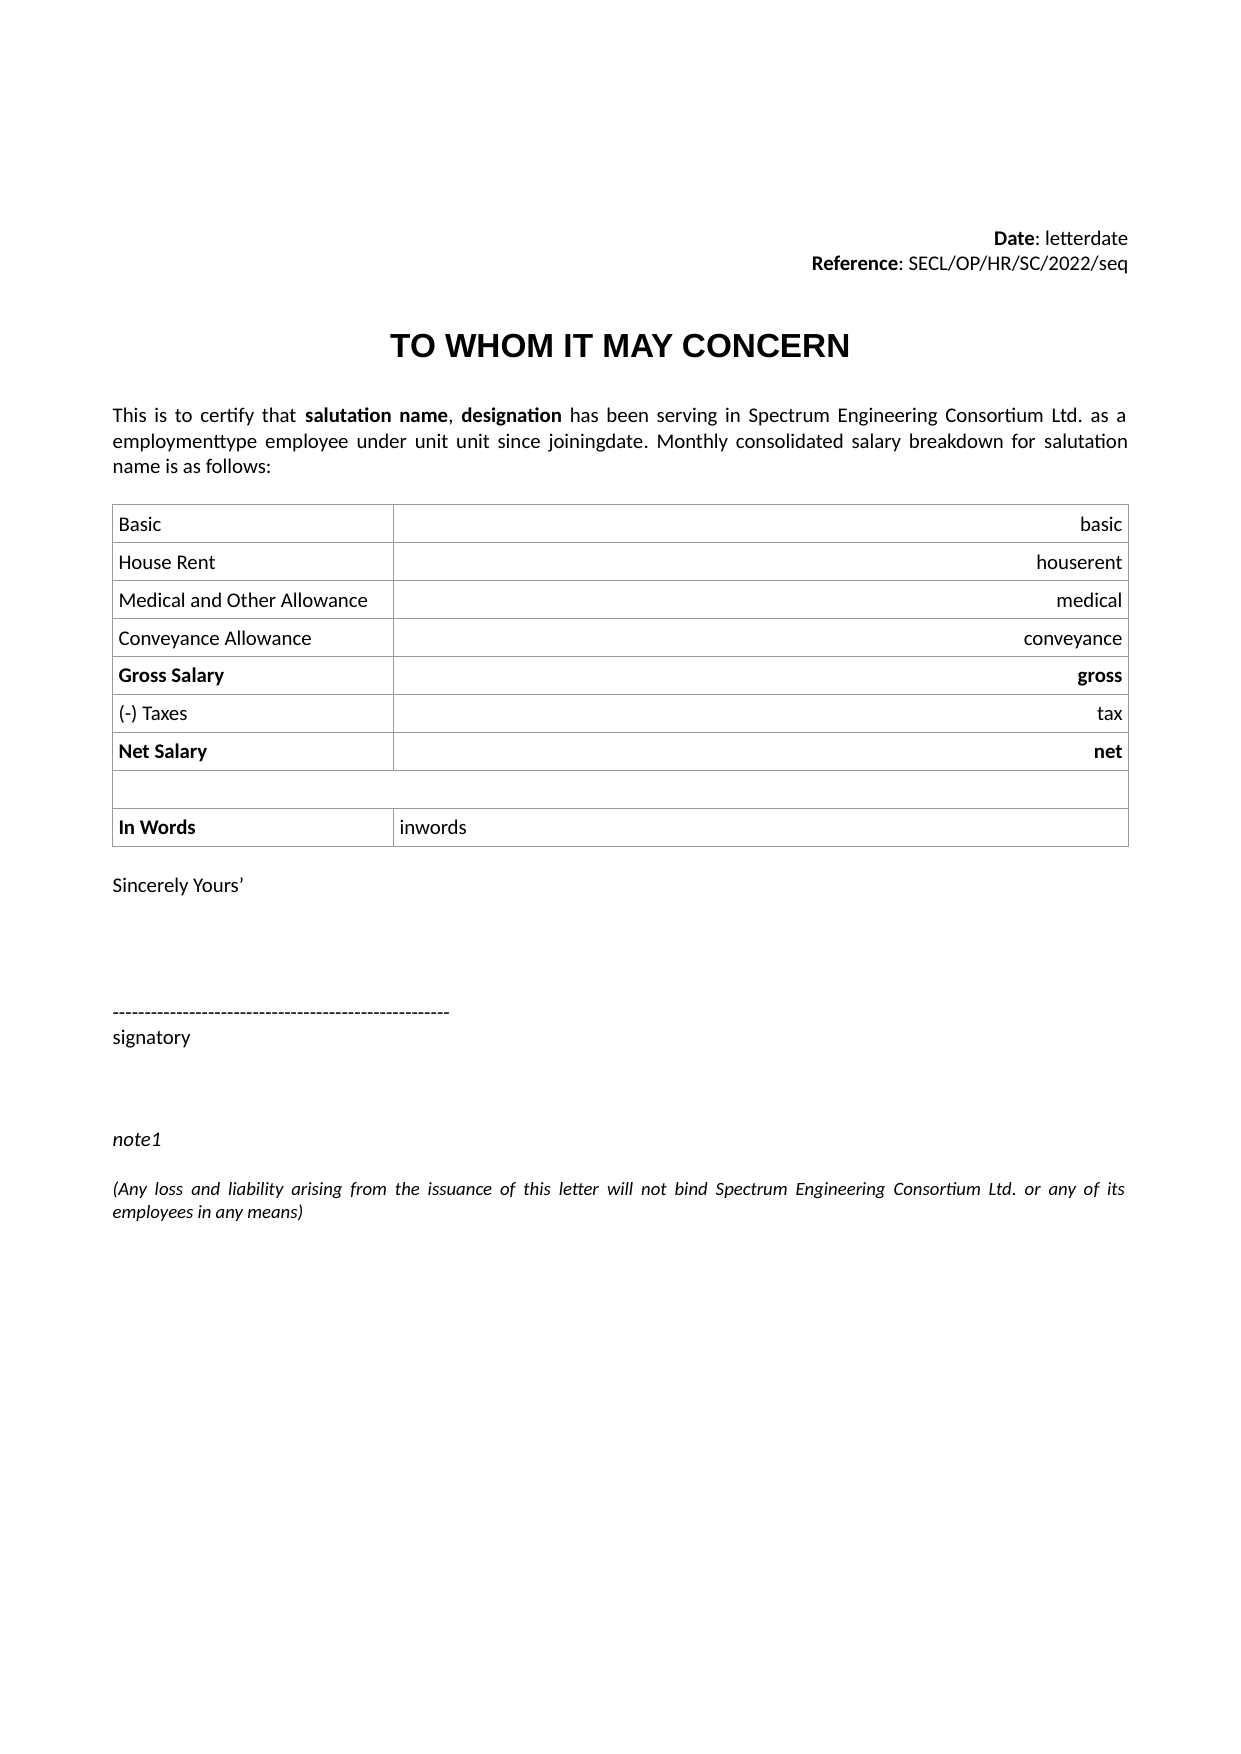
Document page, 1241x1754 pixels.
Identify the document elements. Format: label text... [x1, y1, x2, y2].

text note1 [112, 1126, 1128, 1152]
text TO WHOM IT MAY CONCERN [112, 326, 1128, 365]
text ----------------------------------------------------- [112, 999, 1128, 1024]
table_cell medical [394, 581, 1128, 618]
table_cell Medical and Other Allowance [113, 581, 393, 618]
table_cell [113, 771, 1128, 808]
text This is to certify that salutation name, designation has been serving in Spectrum Engineering Consortium Ltd. as a employmenttype employee under unit unit since joiningdate. Monthly consolidated salary breakdown for salutation name is as follows: [112, 403, 1128, 479]
text Sincerely Yours’ [112, 872, 1128, 897]
text (Any loss and liability arising from the issuance of this letter will not bind Spectrum Engineering Consortium Ltd. or any of its employees in any means) [112, 1177, 1128, 1223]
table_cell gross [394, 657, 1128, 694]
table_cell Conveyance Allowance [113, 619, 393, 656]
table_header basic [394, 505, 1128, 542]
table_header Basic [113, 505, 393, 542]
table_cell In Words [113, 809, 393, 846]
text signatory [112, 1024, 1128, 1050]
table_cell conveyance [394, 619, 1128, 656]
table_cell Net Salary [113, 733, 393, 770]
table_cell House Rent [113, 543, 393, 580]
table_cell (-) Taxes [113, 695, 393, 732]
table_cell inwords [394, 809, 1128, 846]
table_cell Gross Salary [113, 657, 393, 694]
text Date: letterdate [112, 225, 1128, 250]
table_cell houserent [394, 543, 1128, 580]
text Reference: SECL/OP/HR/SC/2022/seq [112, 250, 1128, 276]
table_cell tax [394, 695, 1128, 732]
table_cell net [394, 733, 1128, 770]
